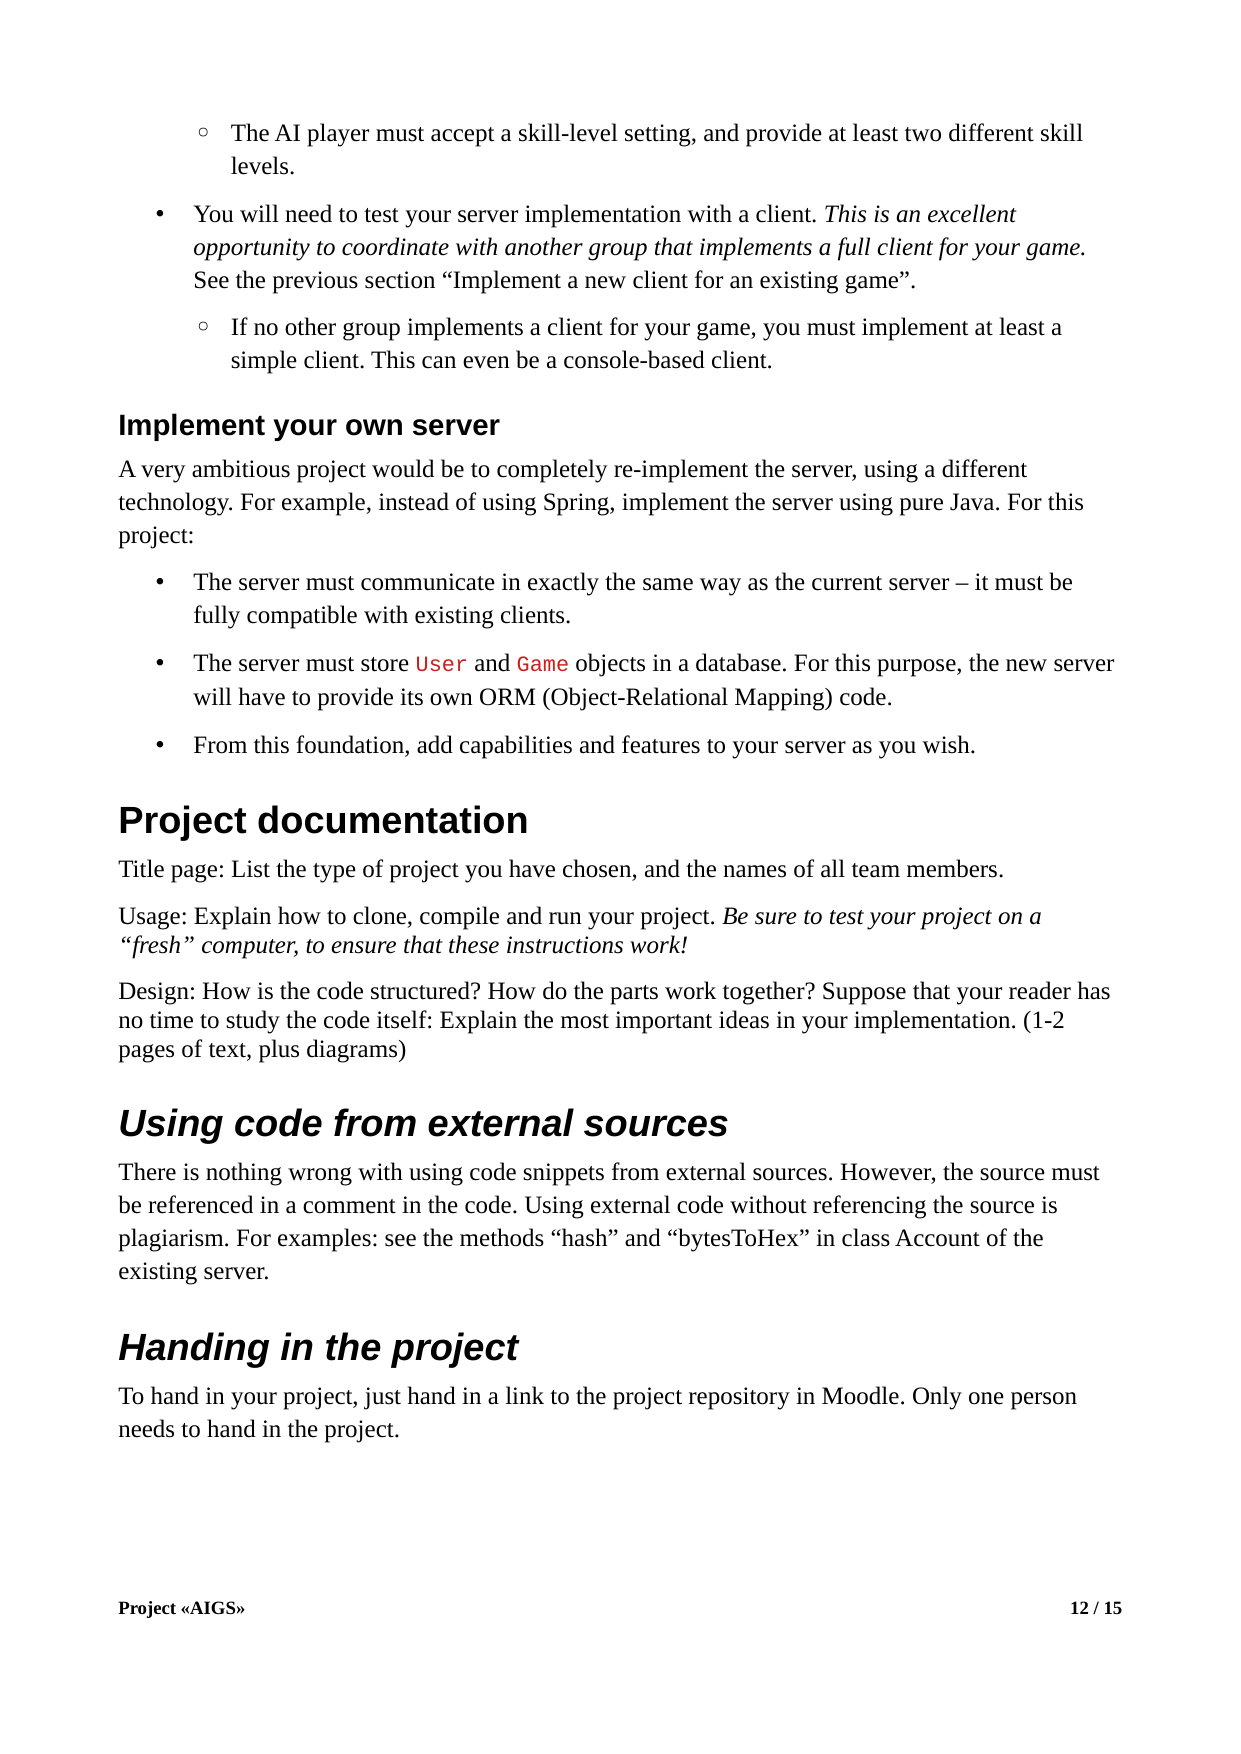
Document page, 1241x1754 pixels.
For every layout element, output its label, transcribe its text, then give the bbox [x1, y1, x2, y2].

text To hand in your project, just hand in a link to the project repository in Moodle. Only one person needs to hand in the project. [118, 1381, 1122, 1442]
list The server must communicate in exactly the same way as the current server – it must be fully compatible with existing clients. [156, 567, 1122, 629]
subtitle Implement your own server [118, 408, 1122, 441]
list From this foundation, add capabilities and features to your server as you wish. [156, 730, 1122, 759]
text Design: How is the code structured? How do the parts work together? Suppose that your reader has no time to study the code itself: Explain the most important ideas in your implementation. (1-2 pages of text, plus diagrams) [118, 976, 1122, 1062]
subtitle Project documentation [118, 798, 1122, 842]
subtitle Handing in the project [118, 1324, 1122, 1368]
text Title page: List the type of project you have chosen, and the names of all team members. [118, 854, 1122, 883]
list The AI player must accept a skill-level setting, and provide at least two different skill levels. [193, 118, 1122, 180]
list You will need to test your server implementation with a client. This is an excellent opportunity to coordinate with another group that implements a full client for your game. See the previous section “Implement a new client for an existing game”. [156, 199, 1122, 293]
text Usage: Explain how to clone, compile and run your project. Be sure to test your project on a “fresh” computer, to ensure that these instructions work! [118, 901, 1122, 958]
text There is nothing wrong with using code snippets from external sources. However, the source must be referenced in a comment in the code. Using external code without referencing the source is plagiarism. For examples: see the methods “hash” and “bytesToHex” in class Account of the existing server. [118, 1157, 1122, 1285]
text A very ambitious project would be to completely re-implement the server, using a different technology. For example, instead of using Spring, implement the server using pure Java. For this project: [118, 454, 1122, 549]
subtitle Using code from external sources [118, 1101, 1122, 1144]
list If no other group implements a client for your game, you must implement at least a simple client. This can even be a console-based client. [193, 312, 1122, 374]
list The server must store User and Game objects in a database. For this purpose, the new server will have to provide its own ORM (Object-Relational Mapping) code. [156, 648, 1122, 711]
